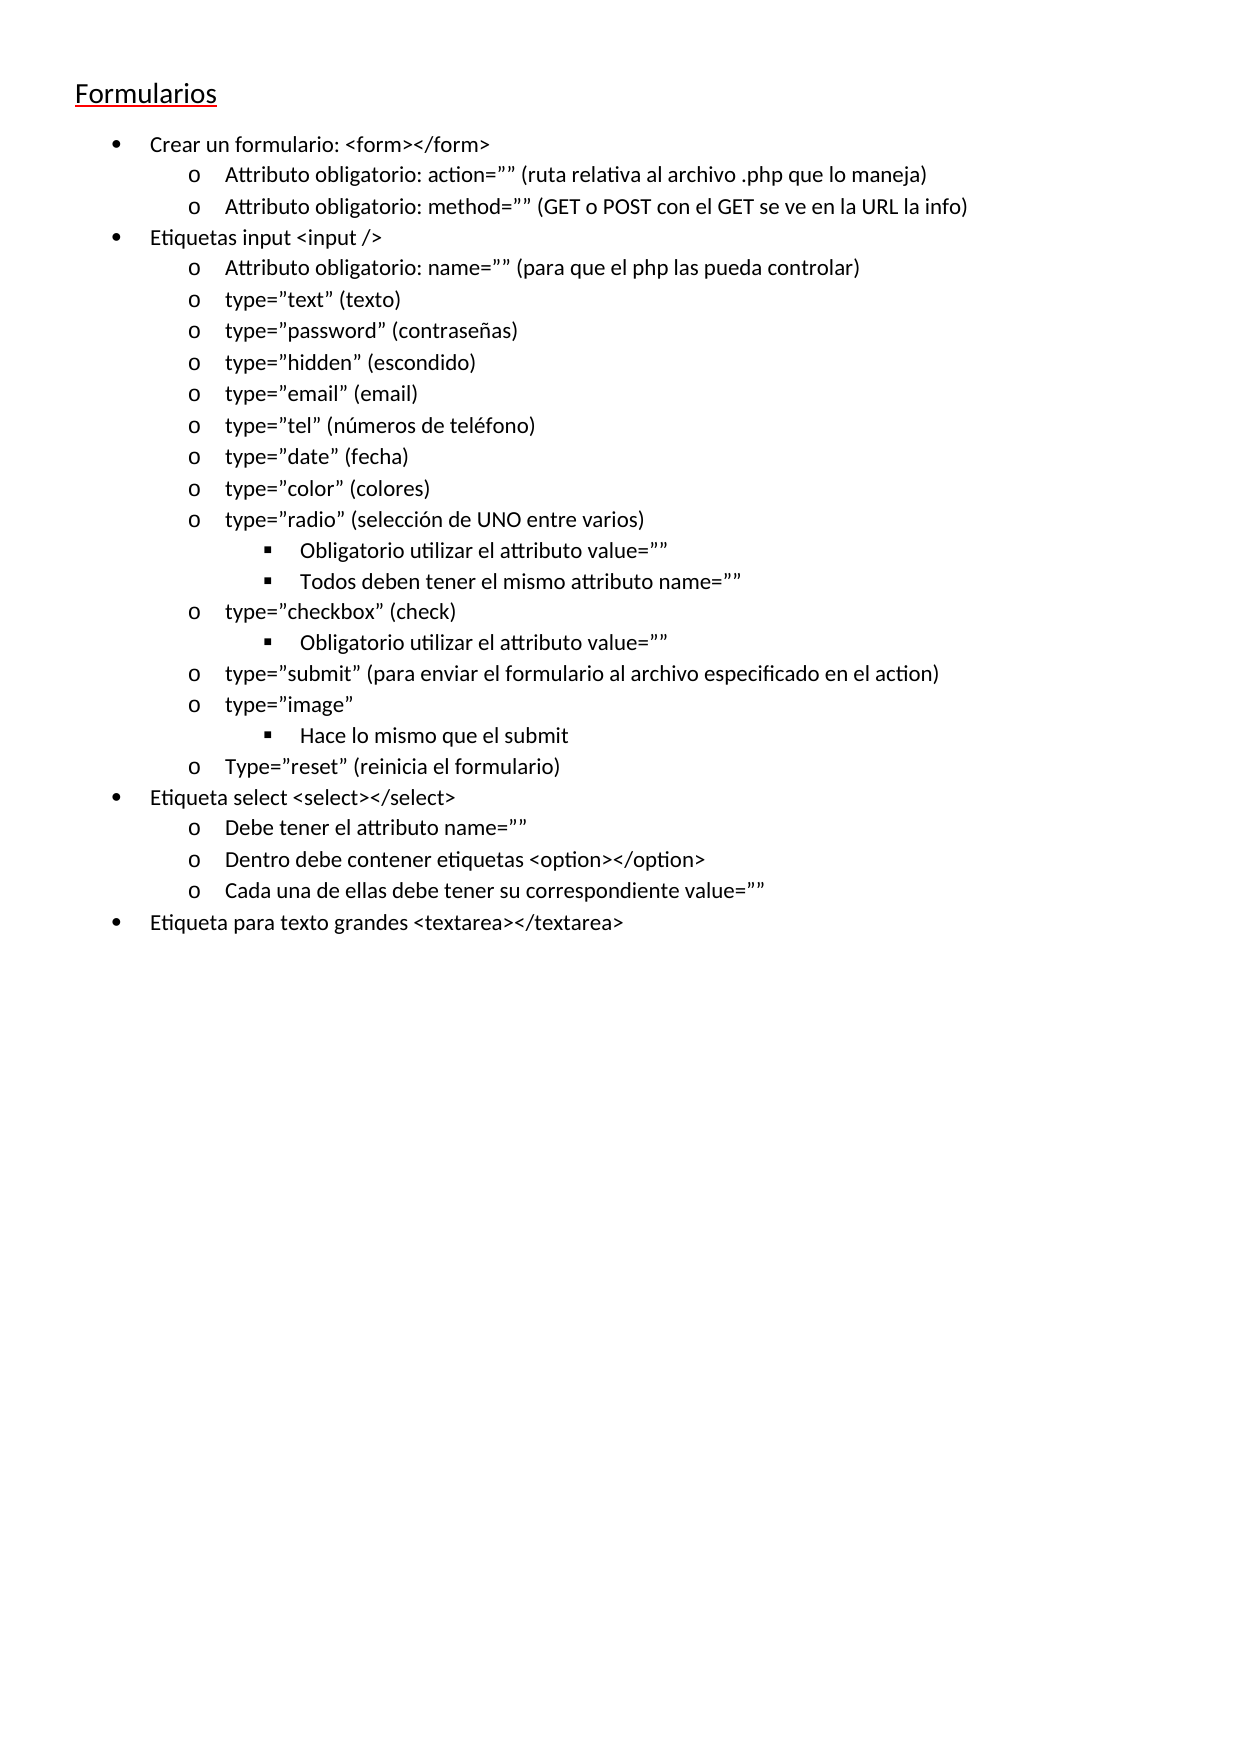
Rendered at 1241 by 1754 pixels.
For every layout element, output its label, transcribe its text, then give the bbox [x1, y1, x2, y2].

list type=”tel” (números de teléfono) [187, 411, 1165, 440]
list type=”checkbox” (check) [187, 597, 1165, 626]
list Etiquetas input <input /> [112, 223, 1165, 251]
list Etiqueta para texto grandes <textarea></textarea> [112, 908, 1165, 936]
list type=”email” (email) [187, 379, 1165, 408]
list Dentro debe contener etiquetas <option></option> [187, 845, 1165, 874]
list type=”image” [187, 690, 1165, 719]
list type=”date” (fecha) [187, 442, 1165, 471]
list Todos deben tener el mismo attributo name=”” [262, 567, 1165, 595]
list type=”radio” (selección de UNO entre varios) [187, 505, 1165, 534]
list Hace lo mismo que el submit [262, 722, 1165, 749]
list Debe tener el attributo name=”” [187, 813, 1165, 843]
list Obligatorio utilizar el attributo value=”” [262, 537, 1165, 564]
text Formularios [75, 75, 1165, 111]
list type=”password” (contraseñas) [187, 316, 1165, 346]
list Type=”reset” (reinicia el formulario) [187, 752, 1165, 781]
list Attributo obligatorio: method=”” (GET o POST con el GET se ve en la URL la info) [187, 192, 1165, 221]
list type=”submit” (para enviar el formulario al archivo especificado en el action) [187, 659, 1165, 688]
list type=”color” (colores) [187, 474, 1165, 503]
list Crear un formulario: <form></form> [112, 130, 1165, 158]
list type=”text” (texto) [187, 285, 1165, 314]
list Etiqueta select <select></select> [112, 783, 1165, 811]
list Attributo obligatorio: action=”” (ruta relativa al archivo .php que lo maneja) [187, 160, 1165, 189]
list type=”hidden” (escondido) [187, 348, 1165, 377]
list Attributo obligatorio: name=”” (para que el php las pueda controlar) [187, 253, 1165, 283]
list Cada una de ellas debe tener su correspondiente value=”” [187, 876, 1165, 906]
list Obligatorio utilizar el attributo value=”” [262, 628, 1165, 656]
